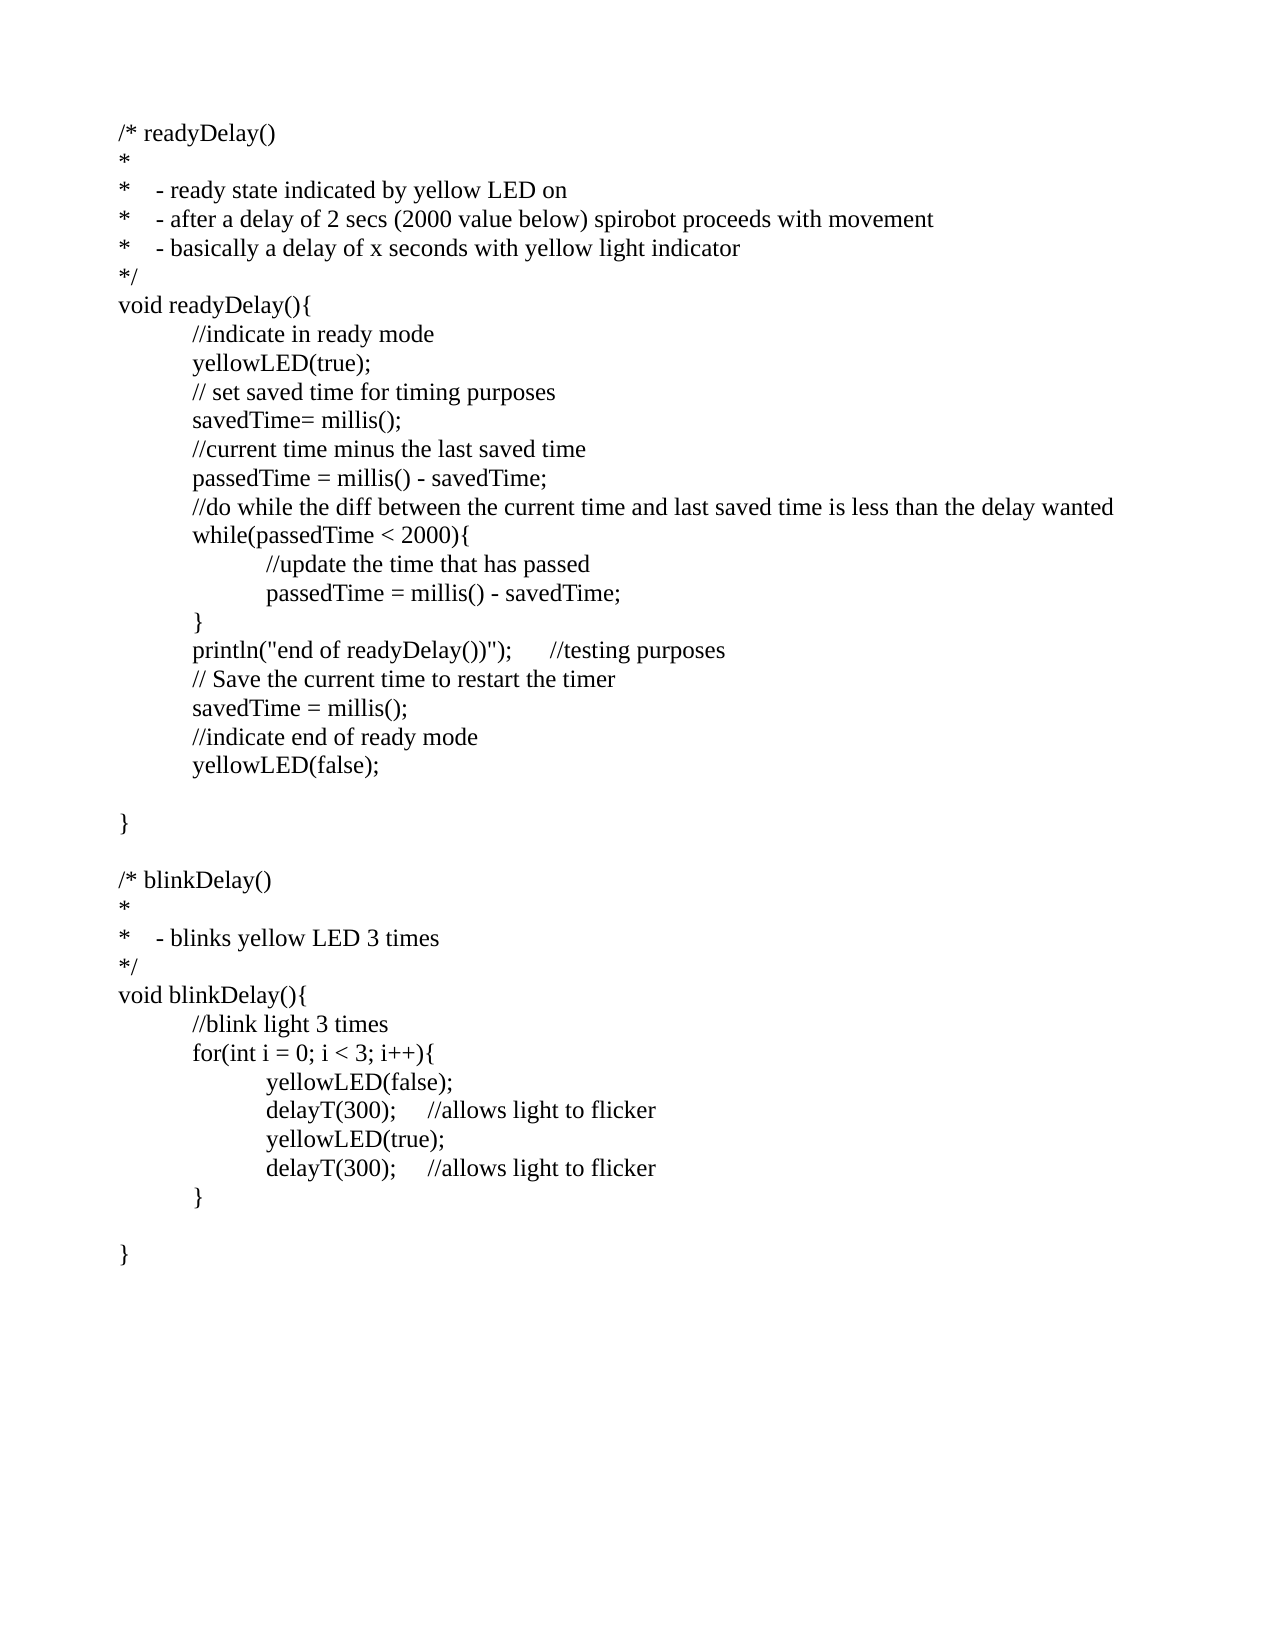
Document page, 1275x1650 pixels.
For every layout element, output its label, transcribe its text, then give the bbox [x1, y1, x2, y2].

text passedTime = millis() - savedTime; [118, 463, 1157, 492]
text yellowLED(true); [118, 1124, 1157, 1153]
text */ [118, 952, 1157, 981]
text //blink light 3 times [118, 1009, 1157, 1038]
text /* readyDelay() [118, 118, 1157, 147]
text * [118, 147, 1157, 176]
text while(passedTime < 2000){ [118, 521, 1157, 549]
text } [118, 1182, 1157, 1211]
text } [118, 1239, 1157, 1268]
text // set saved time for timing purposes [118, 377, 1157, 406]
text println("end of readyDelay())"); //testing purposes [118, 636, 1157, 664]
text } [118, 607, 1157, 636]
text delayT(300); //allows light to flicker [118, 1096, 1157, 1124]
text * - ready state indicated by yellow LED on [118, 176, 1157, 204]
text } [118, 808, 1157, 837]
text delayT(300); //allows light to flicker [118, 1153, 1157, 1182]
text //indicate in ready mode [118, 319, 1157, 348]
text yellowLED(true); [118, 348, 1157, 377]
text //update the time that has passed [118, 549, 1157, 578]
text /* blinkDelay() [118, 866, 1157, 894]
text savedTime= millis(); [118, 406, 1157, 434]
text for(int i = 0; i < 3; i++){ [118, 1038, 1157, 1067]
text //indicate end of ready mode [118, 722, 1157, 751]
text yellowLED(false); [118, 751, 1157, 779]
text yellowLED(false); [118, 1067, 1157, 1096]
text //current time minus the last saved time [118, 434, 1157, 463]
text //do while the diff between the current time and last saved time is less than the delay wanted [118, 492, 1157, 521]
text * - basically a delay of x seconds with yellow light indicator [118, 233, 1157, 262]
text * - blinks yellow LED 3 times [118, 923, 1157, 952]
text */ [118, 262, 1157, 291]
text void blinkDelay(){ [118, 981, 1157, 1009]
text void readyDelay(){ [118, 291, 1157, 319]
text // Save the current time to restart the timer [118, 664, 1157, 693]
text passedTime = millis() - savedTime; [118, 578, 1157, 607]
text savedTime = millis(); [118, 693, 1157, 722]
text * [118, 894, 1157, 923]
text * - after a delay of 2 secs (2000 value below) spirobot proceeds with movement [118, 204, 1157, 233]
